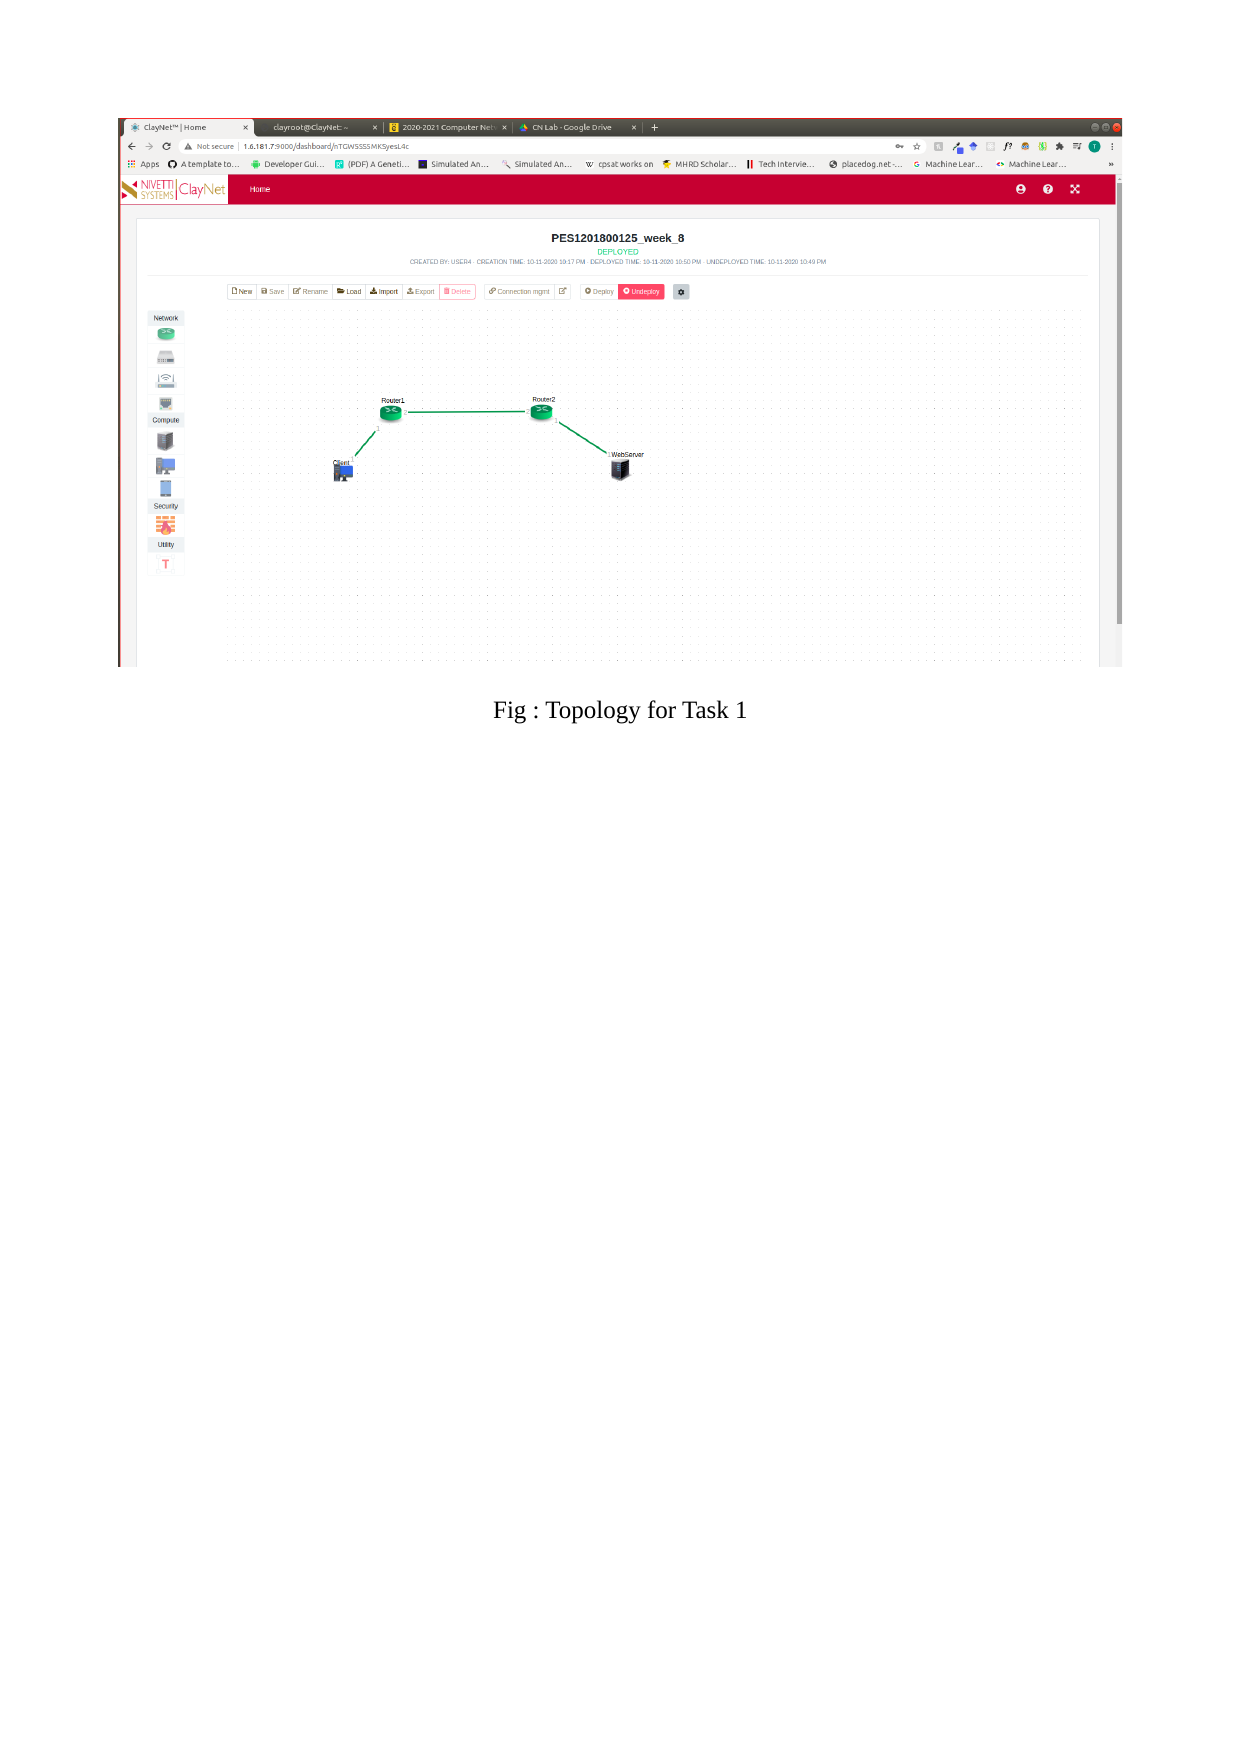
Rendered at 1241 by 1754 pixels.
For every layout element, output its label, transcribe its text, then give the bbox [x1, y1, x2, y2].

text Fig : Topology for Task 1 [118, 695, 1122, 724]
picture [118, 118, 1123, 667]
